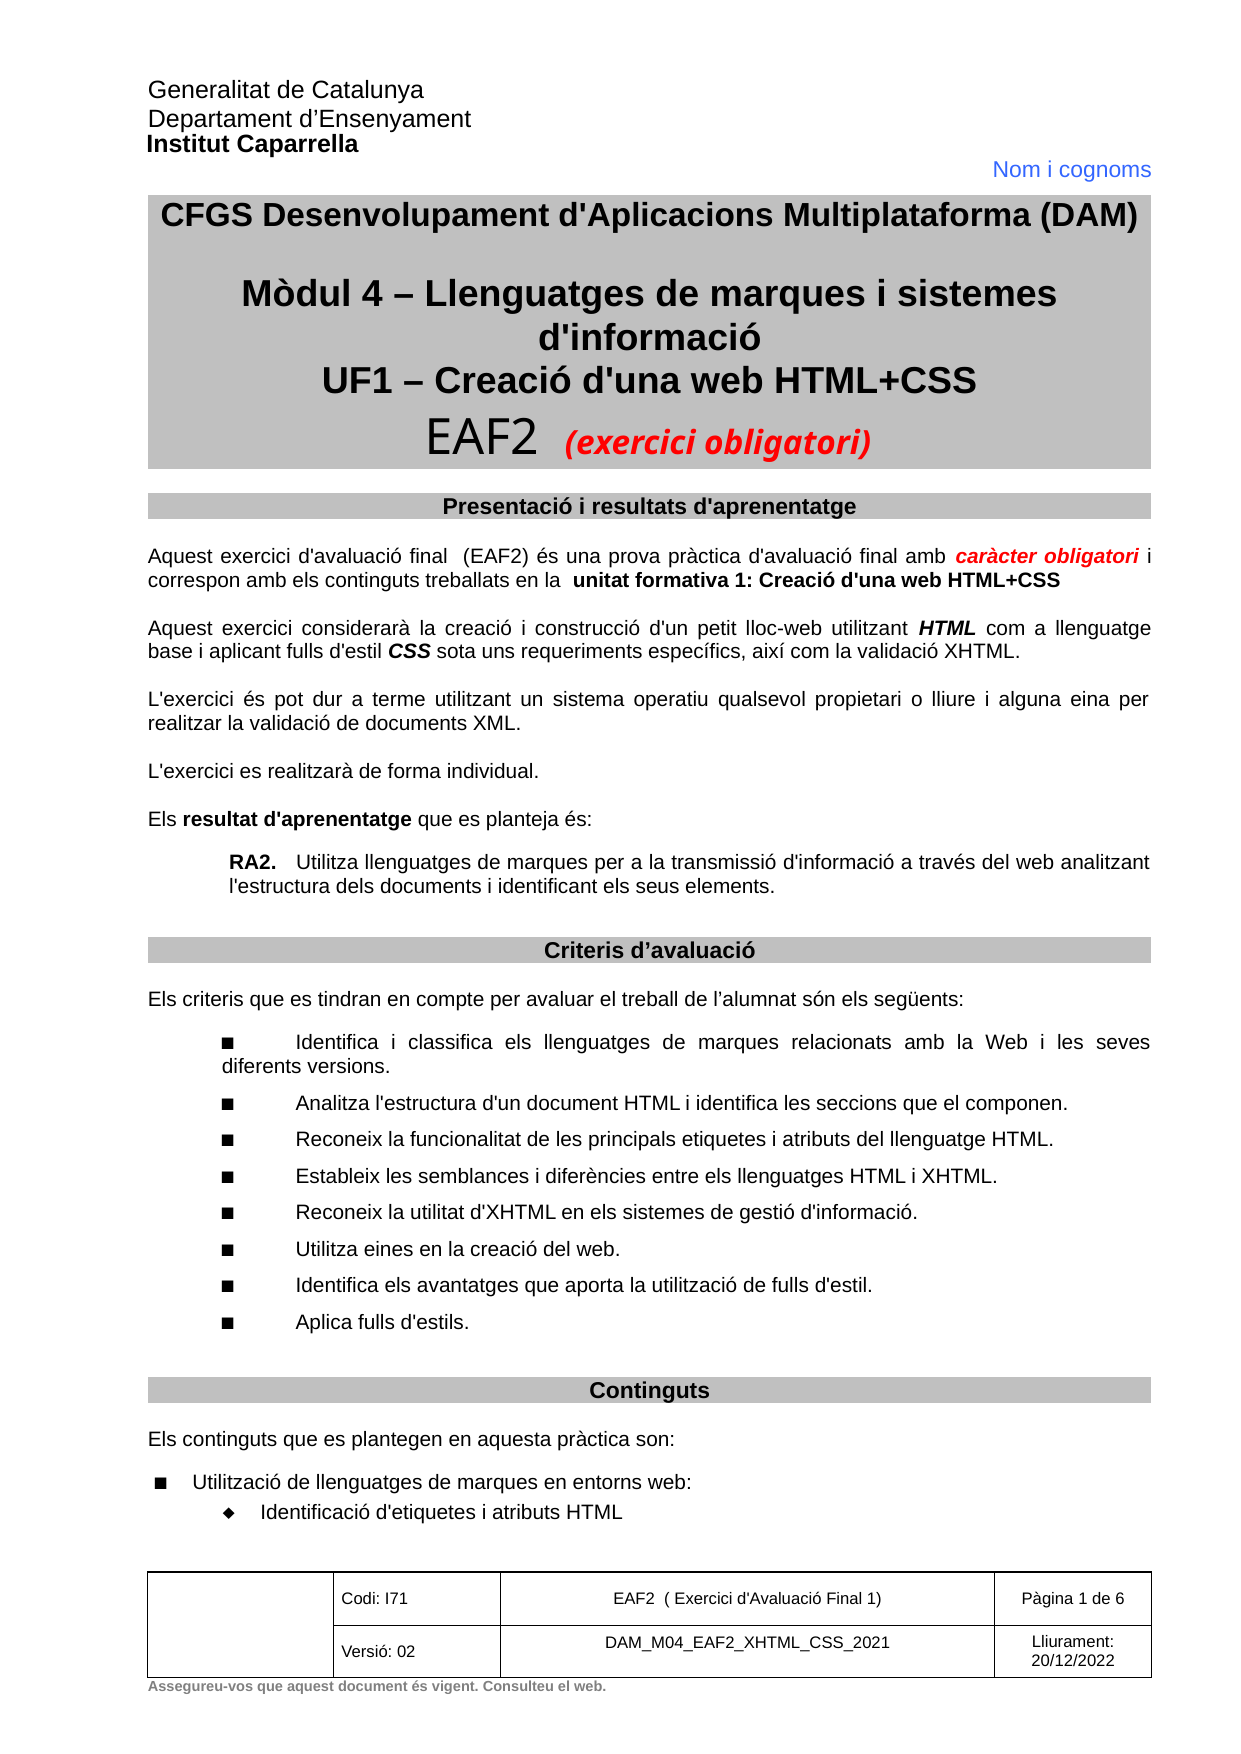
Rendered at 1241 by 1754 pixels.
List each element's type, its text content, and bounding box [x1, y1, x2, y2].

text EAF2 (exercici obligatori) [148, 401, 1151, 469]
list Utilització de llenguatges de marques en entorns web: [154, 1470, 1151, 1494]
list Identifica i classifica els llenguatges de marques relacionats amb la Web i les seves diferents versions. [222, 1030, 1151, 1078]
text Els criteris que es tindran en compte per avaluar el treball de l’alumnat són els següents: [148, 987, 1151, 1011]
list Identifica els avantatges que aporta la utilització de fulls d'estil. [222, 1273, 1151, 1297]
text Els resultat d'aprenentatge que es planteja és: [148, 807, 1151, 831]
subtitle UF1 – Creació d'una web HTML+CSS [148, 358, 1151, 401]
list Analitza l'estructura d'un document HTML i identifica les seccions que el componen. [222, 1090, 1151, 1114]
list Estableix les semblances i diferències entre els llenguatges HTML i XHTML. [222, 1163, 1151, 1188]
subtitle CFGS Desenvolupament d'Aplicacions Multiplataforma (DAM) [148, 195, 1151, 233]
text Aquest exercici d'avaluació final (EAF2) és una prova pràctica d'avaluació final amb caràcter obligatori i correspon amb els continguts treballats en la unitat formativa 1: Creació d'una web HTML+CSS [148, 543, 1151, 591]
subtitle Mòdul 4 – Llenguatges de marques i sistemes d'informació [148, 272, 1151, 358]
text Presentació i resultats d'aprenentatge [148, 493, 1151, 519]
text L'exercici es realitzarà de forma individual. [148, 759, 1151, 783]
text Criteris d’avaluació [148, 937, 1151, 963]
list Reconeix la utilitat d'XHTML en els sistemes de gestió d'informació. [222, 1200, 1151, 1224]
list Aplica fulls d'estils. [222, 1310, 1151, 1334]
text L'exercici és pot dur a terme utilitzant un sistema operatiu qualsevol propietari o lliure i alguna eina per realitzar la validació de documents XML. [148, 687, 1151, 735]
list Reconeix la funcionalitat de les principals etiquetes i atributs del llenguatge HTML. [222, 1127, 1151, 1151]
text Aquest exercici considerarà la creació i construcció d'un petit lloc-web utilitzant HTML com a llenguatge base i aplicant fulls d'estil CSS sota uns requeriments específics, així com la validació XHTML. [148, 615, 1151, 663]
text Els continguts que es plantegen en aquesta pràctica son: [148, 1427, 1151, 1451]
text RA2. Utilitza llenguatges de marques per a la transmissió d'informació a través del web analitzant l'estructura dels documents i identificant els seus elements. [229, 850, 1151, 898]
list Utilitza eines en la creació del web. [222, 1237, 1151, 1261]
list Identificació d'etiquetes i atributs HTML [223, 1500, 1151, 1524]
text Continguts [148, 1377, 1151, 1403]
